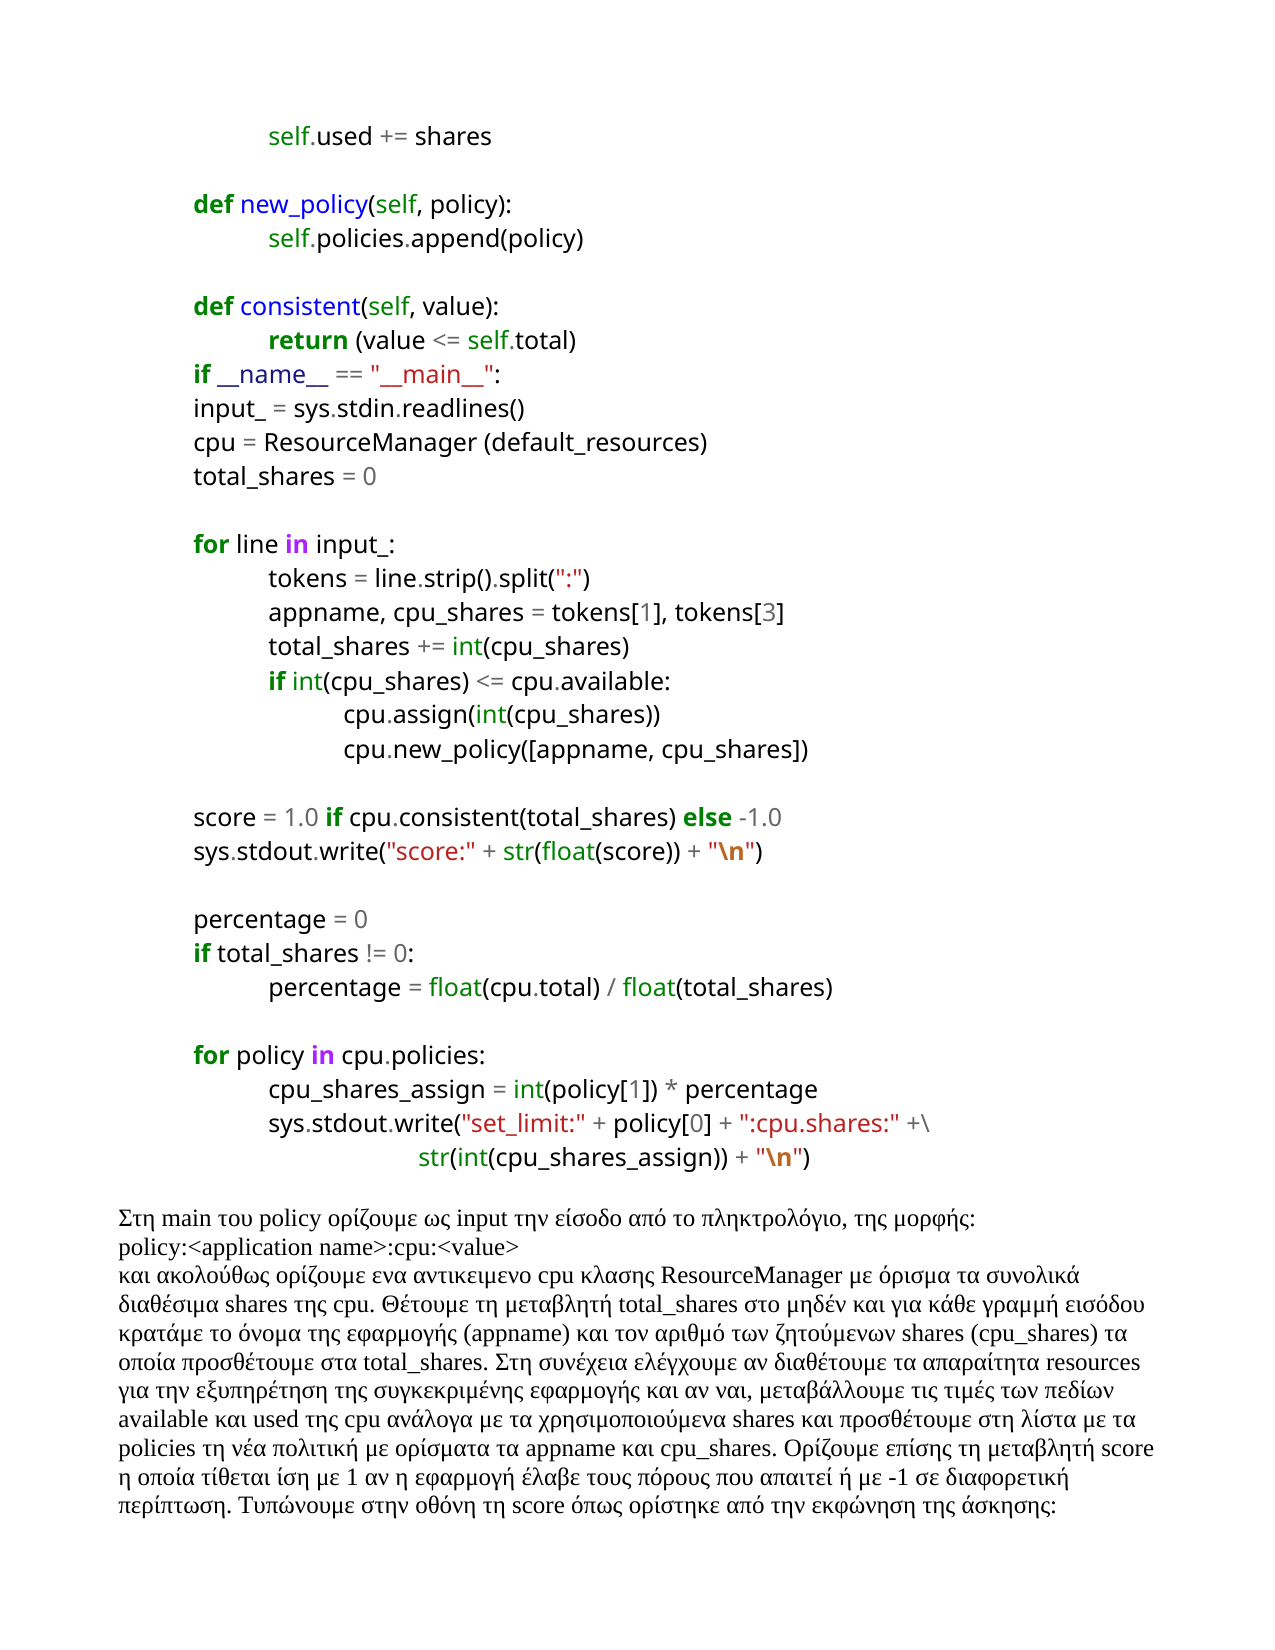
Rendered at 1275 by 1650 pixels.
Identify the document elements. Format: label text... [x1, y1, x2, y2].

text if total_shares != 0: [118, 936, 1157, 970]
text if int(cpu_shares) <= cpu.available: [118, 663, 1157, 697]
text if __name__ == "__main__": [118, 357, 1157, 391]
text cpu_shares_assign = int(policy[1]) * percentage [118, 1072, 1157, 1106]
text total_shares = 0 [118, 459, 1157, 493]
text tokens = line.strip().split(":") [118, 561, 1157, 595]
text percentage = 0 [118, 902, 1157, 936]
text appname, cpu_shares = tokens[1], tokens[3] [118, 595, 1157, 629]
text policy:<application name>:cpu:<value> [118, 1232, 1157, 1260]
text sys.stdout.write("score:" + str(float(score)) + "\n") [118, 833, 1157, 867]
text cpu.new_policy([appname, cpu_shares]) [118, 731, 1157, 765]
text input_ = sys.stdin.readlines() [118, 391, 1157, 425]
text cpu.assign(int(cpu_shares)) [118, 697, 1157, 731]
text score = 1.0 if cpu.consistent(total_shares) else -1.0 [118, 799, 1157, 833]
text cpu = ResourceManager (default_resources) [118, 425, 1157, 459]
text def consistent(self, value): [118, 288, 1157, 322]
text sys.stdout.write("set_limit:" + policy[0] + ":cpu.shares:" +\ str(int(cpu_shares_assign)) + "\n") [118, 1106, 1157, 1174]
text return (value <= self.total) [118, 322, 1157, 357]
text for policy in cpu.policies: [118, 1038, 1157, 1072]
text percentage = float(cpu.total) / float(total_shares) [118, 970, 1157, 1004]
text Στη main του policy ορίζουμε ως input την είσοδο από το πληκτρολόγιο, της μορφής: [118, 1203, 1157, 1232]
text total_shares += int(cpu_shares) [118, 629, 1157, 663]
text και ακολούθως ορίζουμε ενα αντικειμενο cpu κλασης ResourceManager με όρισμα τα συνολικά διαθέσιμα shares της cpu. Θέτουμε τη μεταβλητή total_shares στο μηδέν και για κάθε γραμμή εισόδου κρατάμε το όνομα της εφαρμογής (appname) και τον αριθμό των ζητούμενων shares (cpu_shares) τα οποία προσθέτουμε στα total_shares. Στη συνέχεια ελέγχουμε αν διαθέτουμε τα απαραίτητα resources για την εξυπηρέτηση της συγκεκριμένης εφαρμογής και αν ναι, μεταβάλλουμε τις τιμές των πεδίων available και used της cpu ανάλογα με τα χρησιμοποιούμενα shares και προσθέτουμε στη λίστα με τα policies τη νέα πολιτική με ορίσματα τα appname και cpu_shares. Ορίζουμε επίσης τη μεταβλητή score η οποία τίθεται ίση με 1 αν η εφαρμογή έλαβε τους πόρους που απαιτεί ή με -1 σε διαφορετική περίπτωση. Τυπώνουμε στην οθόνη τη score όπως ορίστηκε από την εκφώνηση της άσκησης: [118, 1260, 1157, 1519]
text for line in input_: [118, 527, 1157, 561]
text def new_policy(self, policy): [118, 186, 1157, 220]
text self.used += shares [118, 118, 1157, 152]
text self.policies.append(policy) [118, 220, 1157, 254]
